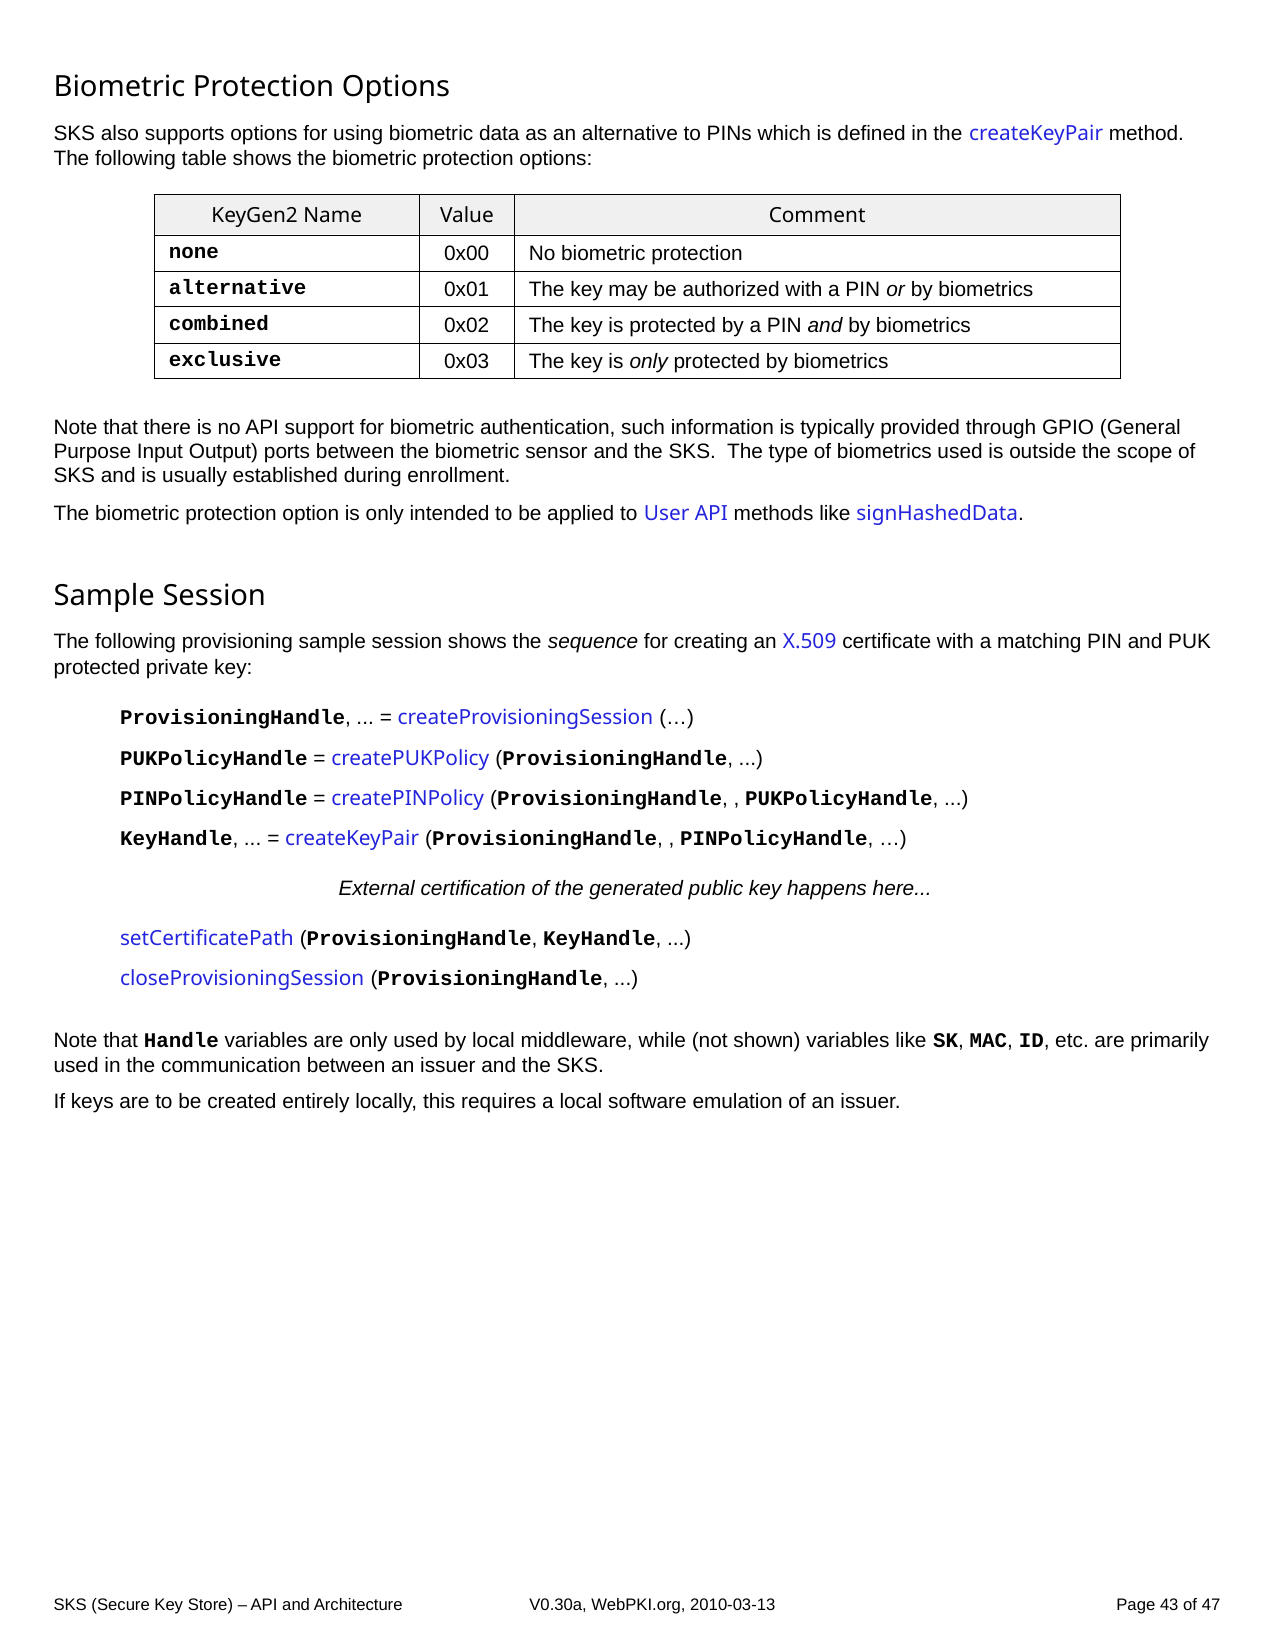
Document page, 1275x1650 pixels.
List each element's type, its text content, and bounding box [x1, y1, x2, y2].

text PUKPolicyHandle = createPUKPolicy (ProvisioningHandle, ...) [120, 743, 1221, 771]
table_header Value [420, 195, 514, 234]
table_cell combined [155, 307, 419, 342]
text KeyHandle, ... = createKeyPair (ProvisioningHandle, , PINPolicyHandle, …) [120, 823, 1221, 852]
table_cell none [155, 236, 419, 271]
text PINPolicyHandle = createPINPolicy (ProvisioningHandle, , PUKPolicyHandle, ...) [120, 783, 1221, 812]
subtitle Biometric Protection Options [53, 66, 1221, 105]
table_cell The key is protected by a PIN and by biometrics [515, 307, 1120, 342]
table_cell 0x01 [420, 272, 514, 306]
text The following provisioning sample session shows the sequence for creating an X.509 certificate with a matching PIN and PUK protected private key: [53, 626, 1221, 679]
table_cell No biometric protection [515, 236, 1120, 271]
text Note that there is no API support for biometric authentication, such information is typically provided through GPIO (General Purpose Input Output) ports between the biometric sensor and the SKS. The type of biometrics used is outside the scope of SKS and is usually established during enrollment. [53, 415, 1221, 487]
subtitle Sample Session [53, 574, 1221, 614]
table_header KeyGen2 Name [155, 195, 419, 234]
table_cell 0x00 [420, 236, 514, 271]
text ProvisioningHandle, ... = createProvisioningSession (…) [120, 702, 1221, 731]
text closeProvisioningSession (ProvisioningHandle, ...) [120, 963, 1221, 992]
table_cell The key may be authorized with a PIN or by biometrics [515, 272, 1120, 306]
text If keys are to be created entirely locally, this requires a local software emulation of an issuer. [53, 1089, 1221, 1113]
table_cell The key is only protected by biometrics [515, 344, 1120, 378]
table_cell 0x02 [420, 307, 514, 342]
text Note that Handle variables are only used by local middleware, while (not shown) variables like SK, MAC, ID, etc. are primarily used in the communication between an issuer and the SKS. [53, 1003, 1221, 1077]
table_header Comment [515, 195, 1120, 234]
text External certification of the generated public key happens here... [52, 875, 1221, 899]
table_cell 0x03 [420, 344, 514, 378]
table_cell exclusive [155, 344, 419, 378]
text SKS also supports options for using biometric data as an alternative to PINs which is defined in the createKeyPair method. The following table shows the biometric protection options: [53, 118, 1221, 194]
table_cell alternative [155, 272, 419, 306]
text The biometric protection option is only intended to be applied to User API methods like signHashedData. [53, 498, 1221, 527]
text setCertificatePath (ProvisioningHandle, KeyHandle, ...) [120, 923, 1221, 951]
